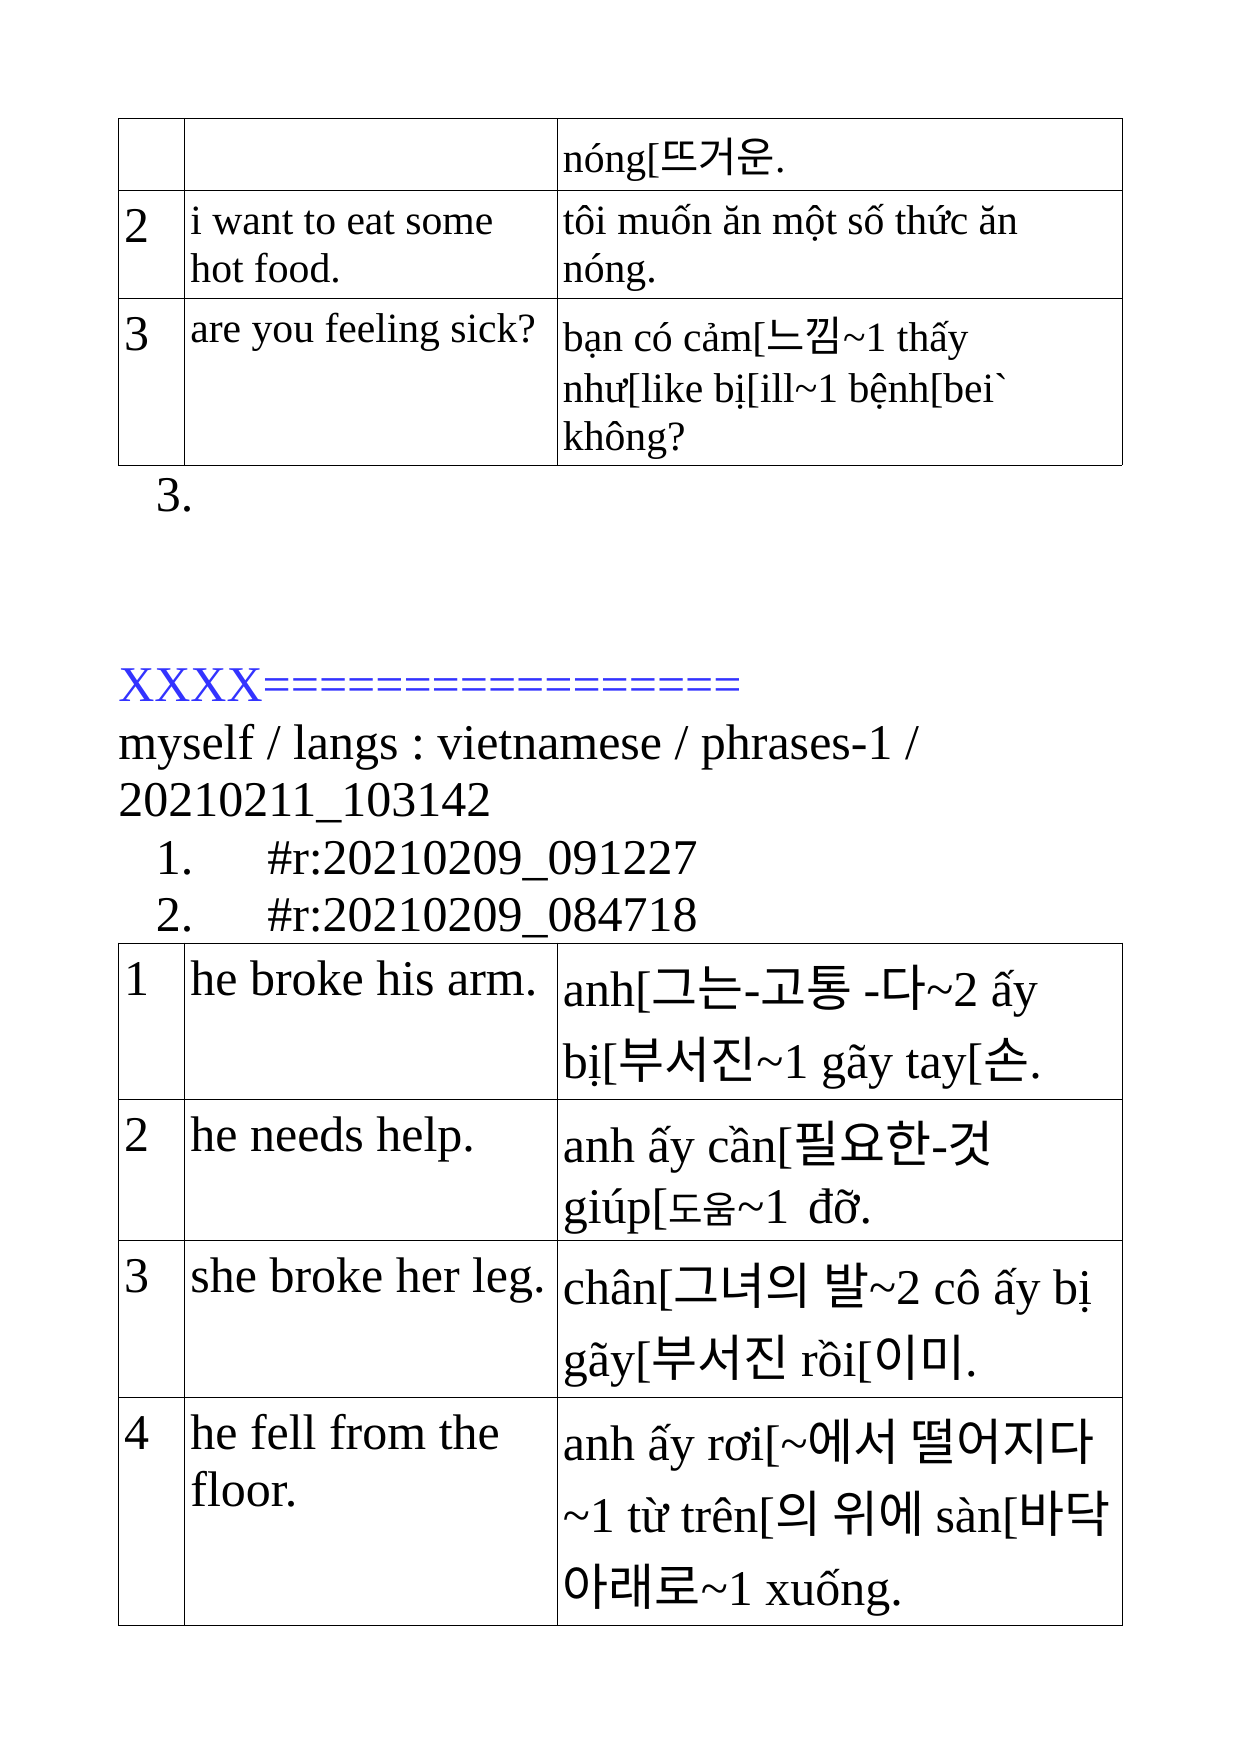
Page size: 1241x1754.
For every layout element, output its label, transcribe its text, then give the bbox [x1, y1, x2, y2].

table_cell 4 [119, 1398, 184, 1625]
table_cell tôi muốn ăn một số thức ăn nóng. [558, 191, 1122, 297]
list #r:20210209_091227 [156, 827, 1122, 885]
table_cell 2 [119, 1100, 184, 1240]
table_cell bạn có cảm[느낌~1 thấy như[like bị[ill~1 bệnh[bei` không? [558, 299, 1122, 465]
table_cell he fell from the floor. [185, 1398, 557, 1625]
table_cell i want to eat some hot food. [185, 191, 557, 297]
table_header he broke his arm. [185, 944, 557, 1099]
table_cell 3 [119, 1241, 184, 1397]
text myself / langs : vietnamese / phrases-1 / 20210211_103142 [118, 712, 1122, 827]
table_header [119, 119, 184, 190]
table_header 1 [119, 944, 184, 1099]
table_cell anh ấy cần[필요한-것 giúp[도움~1 đỡ. [558, 1100, 1122, 1240]
table_cell anh ấy rơi[~에서 떨어지다~1 từ trên[의 위에 sàn[바닥 아래로~1 xuống. [558, 1398, 1122, 1625]
table_header nóng[뜨거운. [558, 119, 1122, 190]
table_header anh[그는-고통 -다~2 ấy bị[부서진~1 gãy tay[손. [558, 944, 1122, 1099]
table_cell 2 [119, 191, 184, 297]
table_cell chân[그녀의 발~2 cô ấy bị gãy[부서진 rồi[이미. [558, 1241, 1122, 1397]
text XXXX================= [118, 655, 1122, 712]
table_header [185, 119, 557, 190]
table_cell 3 [119, 299, 184, 465]
table_cell he needs help. [185, 1100, 557, 1240]
table_cell are you feeling sick? [185, 299, 557, 465]
list #r:20210209_084718 [156, 885, 1122, 942]
table_cell she broke her leg. [185, 1241, 557, 1397]
